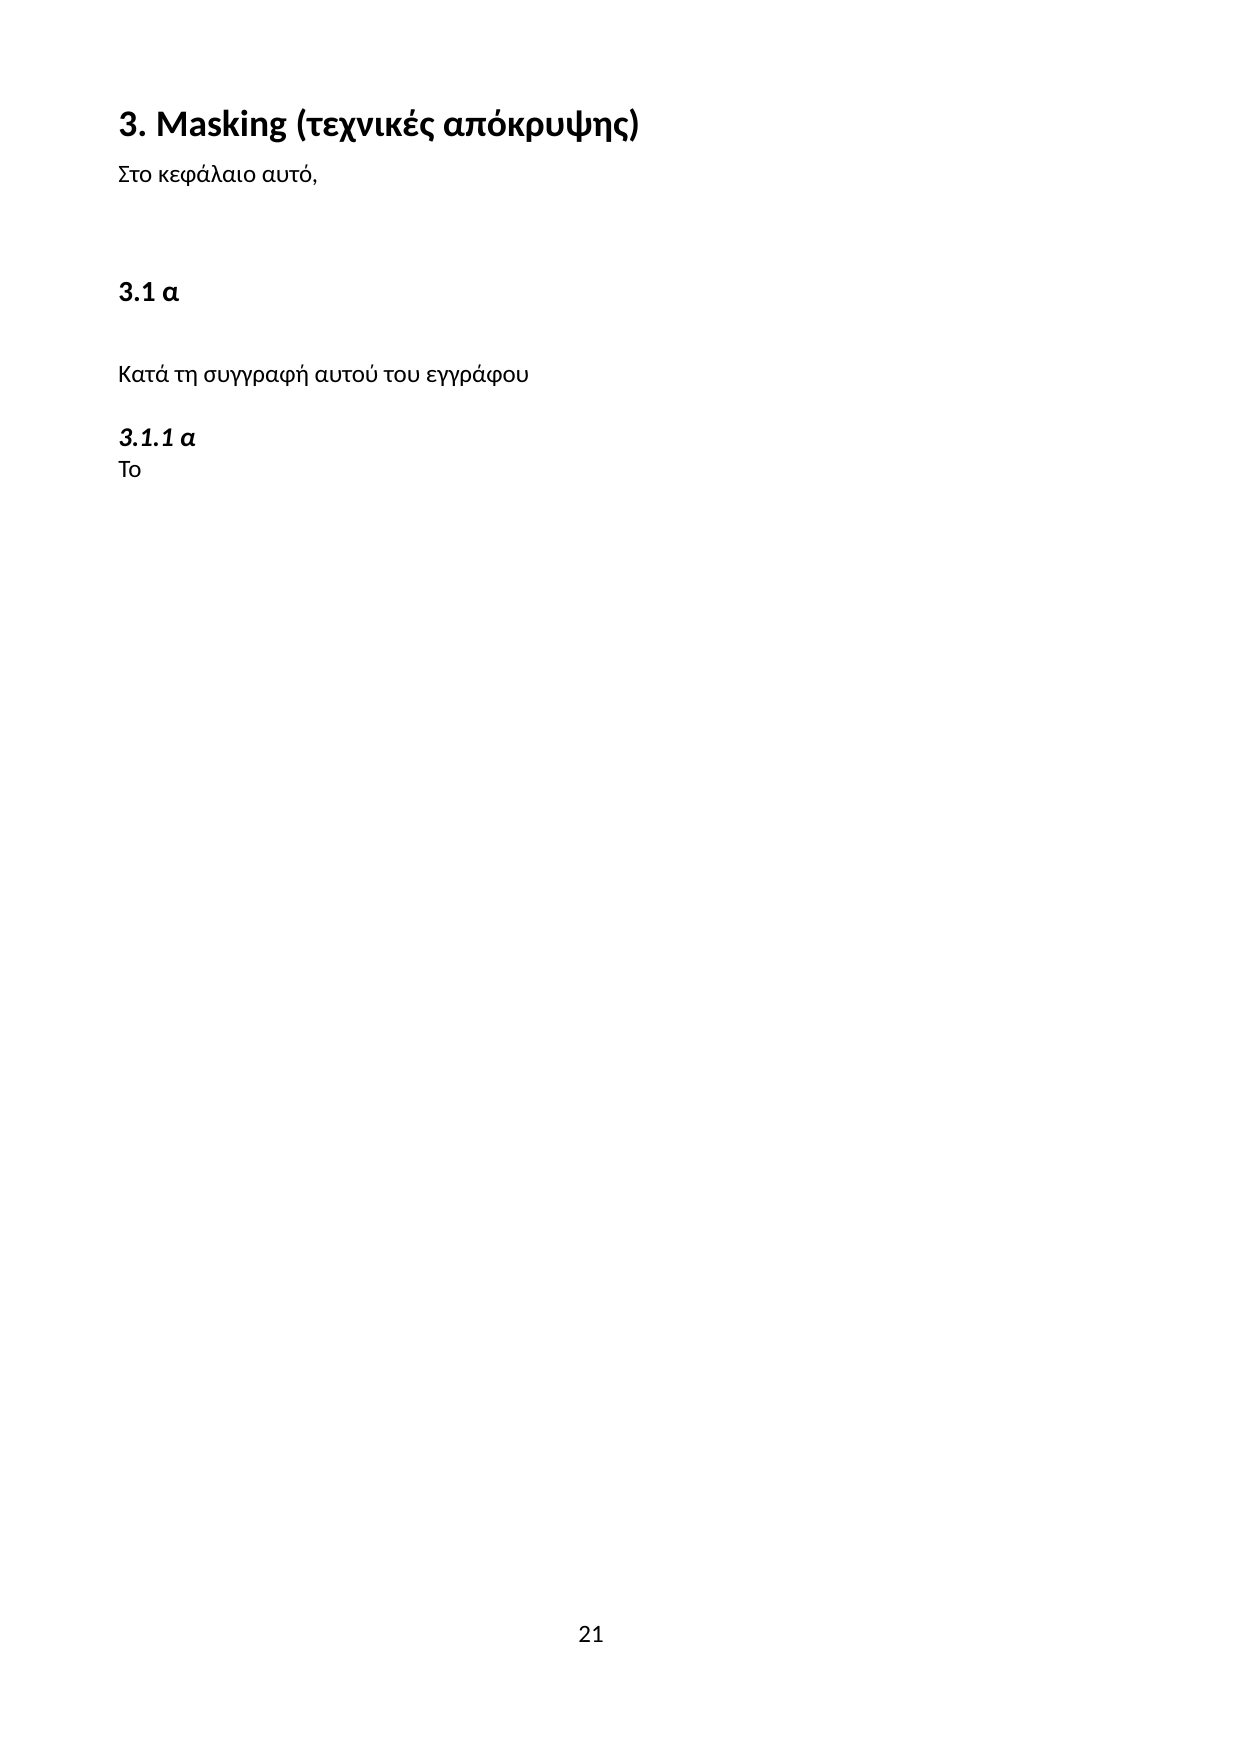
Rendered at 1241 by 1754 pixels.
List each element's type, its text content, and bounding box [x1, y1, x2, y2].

subtitle 3.1.1 α [118, 420, 1063, 453]
text Κατά τη συγγραφή αυτού του εγγράφου [118, 358, 1063, 388]
subtitle 3. Masking (τεχνικές απόκρυψης) [118, 100, 1063, 146]
subtitle 3.1 α [118, 273, 1063, 308]
text Στο κεφάλαιο αυτό, [118, 158, 1063, 189]
text Το [118, 453, 1063, 483]
